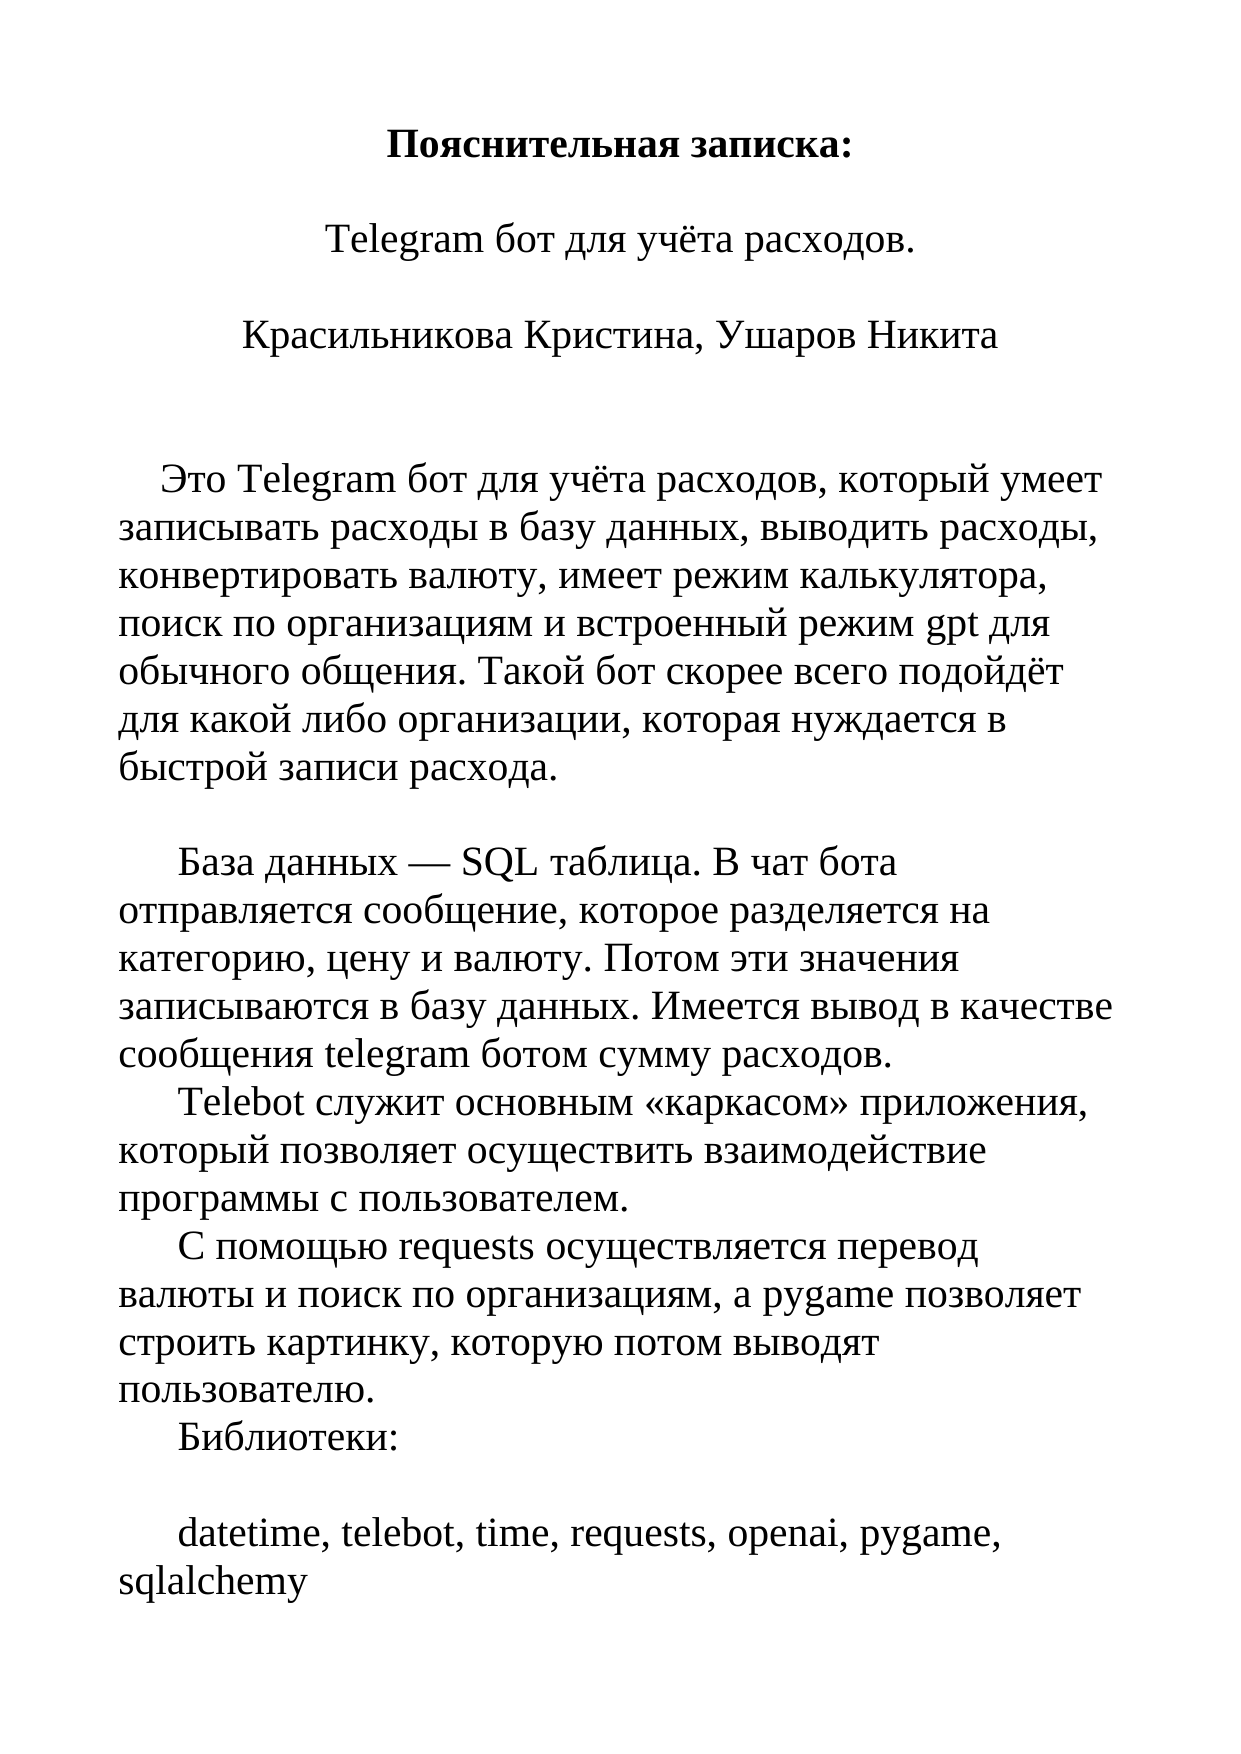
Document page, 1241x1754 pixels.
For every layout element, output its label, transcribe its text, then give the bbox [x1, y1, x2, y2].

text Telegram бот для учёта расходов. [118, 214, 1122, 262]
text Telebot служит основным «каркасом» приложения, который позволяет осуществить взаимодействие программы с пользователем. [118, 1076, 1122, 1220]
text База данных — SQL таблица. В чат бота отправляется сообщение, которое разделяется на категорию, цену и валюту. Потом эти значения записываются в базу данных. Имеется вывод в качестве сообщения telegram ботом сумму расходов. [118, 837, 1122, 1076]
text datetime, telebot, time, requests, openai, pygame, sqlalchemy [118, 1508, 1122, 1603]
text Это Telegram бот для учёта расходов, который умеет записывать расходы в базу данных, выводить расходы, конвертировать валюту, имеет режим калькулятора, поиск по организациям и встроенный режим gpt для обычного общения. Такой бот скорее всего подойдёт для какой либо организации, которая нуждается в быстрой записи расхода. [118, 453, 1122, 789]
text Красильникова Кристина, Ушаров Никита [118, 310, 1122, 358]
text Пояснительная записка: [118, 118, 1122, 166]
text Библиотеки: [118, 1412, 1122, 1460]
text С помощью requests осуществляется перевод валюты и поиск по организациям, а pygame позволяет строить картинку, которую потом выводят пользователю. [118, 1220, 1122, 1412]
